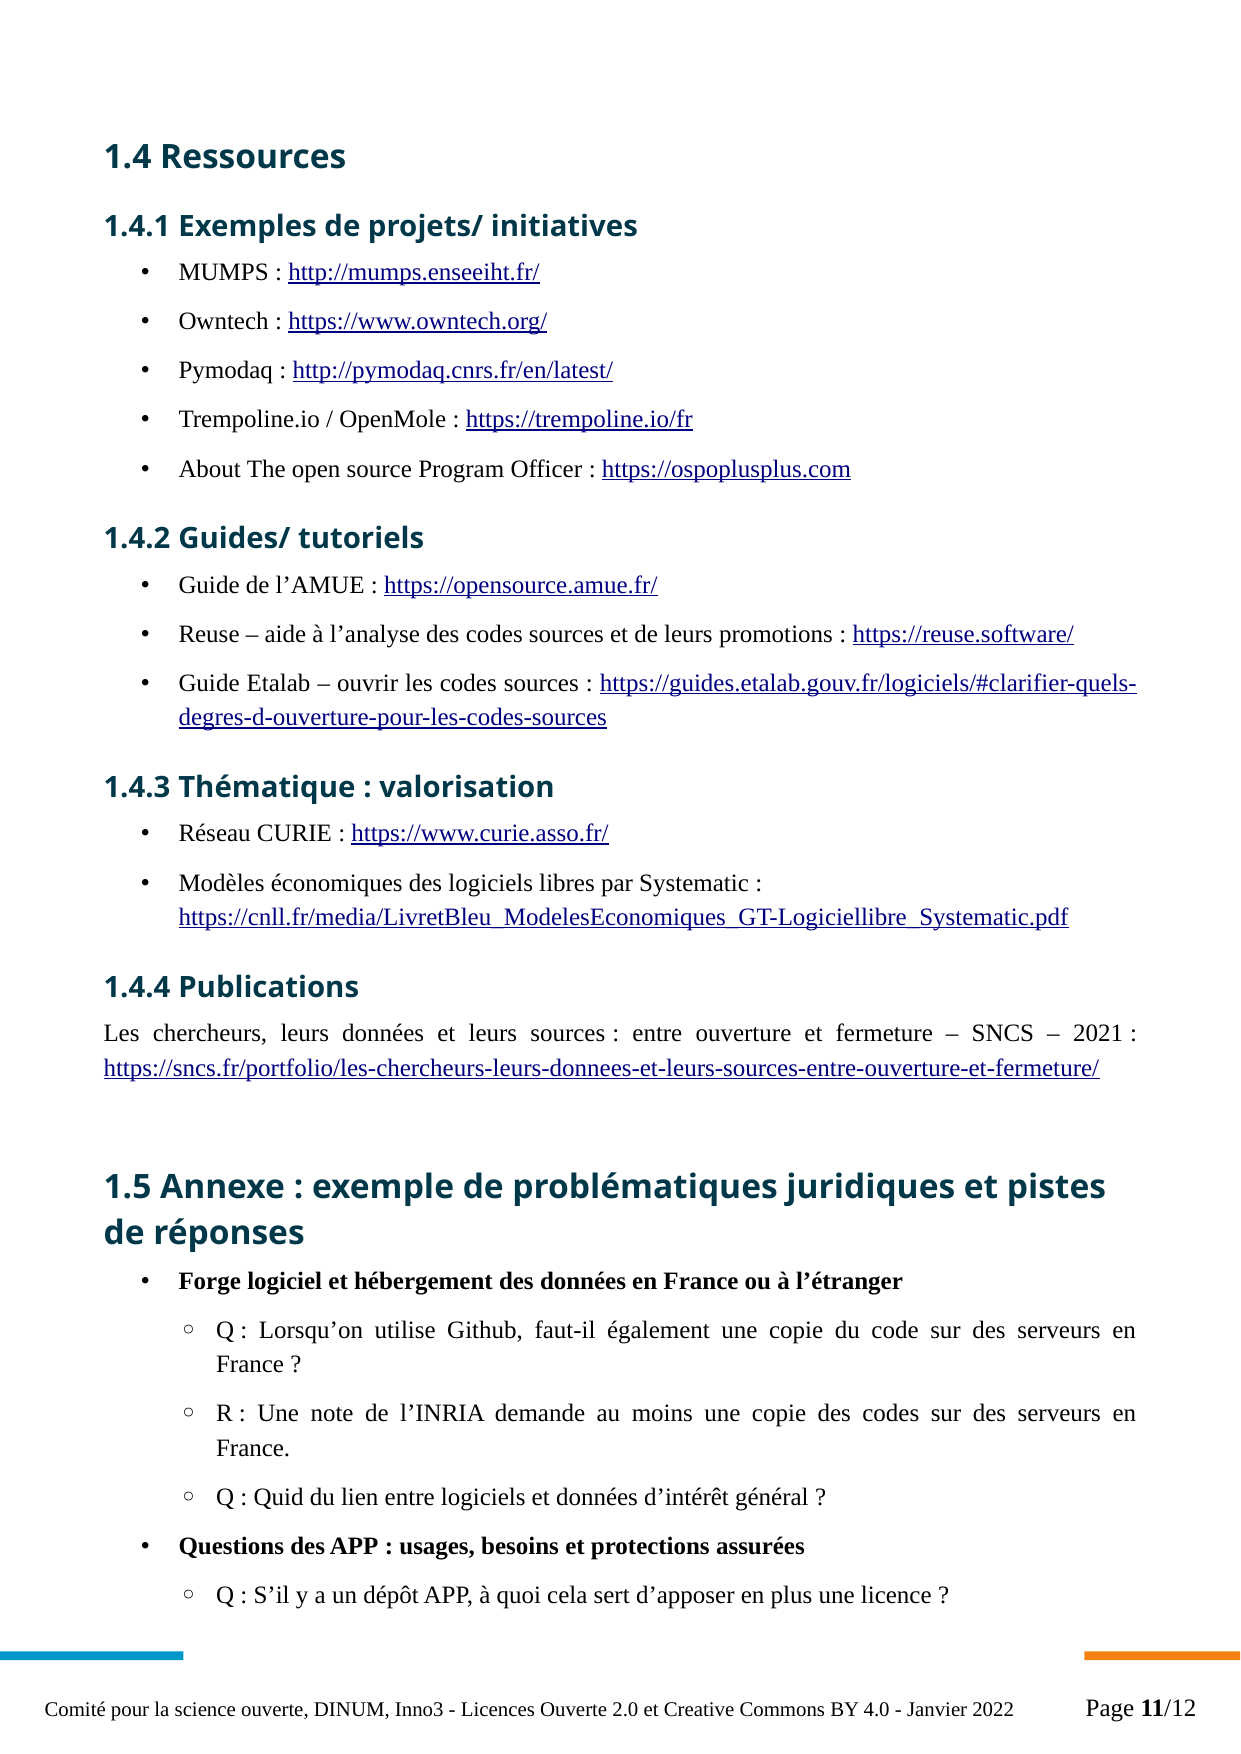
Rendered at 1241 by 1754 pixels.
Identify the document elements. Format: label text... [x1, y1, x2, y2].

list Trempoline.io / OpenMole : https://trempoline.io/fr [141, 404, 1137, 433]
list Q : Lorsqu’on utilise Github, faut-il également une copie du code sur des serveurs en France ? [178, 1315, 1137, 1378]
subtitle Annexe : exemple de problématiques juridiques et pistes de réponses [103, 1163, 1137, 1254]
list Owntech : https://www.owntech.org/ [141, 306, 1137, 335]
list Questions des APP : usages, besoins et protections assurées [141, 1531, 1137, 1560]
list Réseau CURIE : https://www.curie.asso.fr/ [141, 818, 1137, 847]
list MUMPS : http://mumps.enseeiht.fr/ [141, 257, 1137, 286]
subtitle Thématique : valorisation [103, 766, 1137, 806]
text Les chercheurs, leurs données et leurs sources : entre ouverture et fermeture – SNCS – 2021 : https://sncs.fr/portfolio/les-chercheurs-leurs-donnees-et-leurs-sources-entre-ouverture-et-fermeture/ [103, 1018, 1137, 1081]
subtitle Exemples de projets/ initiatives [103, 205, 1137, 245]
list Forge logiciel et hébergement des données en France ou à l’étranger [141, 1266, 1137, 1294]
list Q : Quid du lien entre logiciels et données d’intérêt général ? [178, 1482, 1137, 1511]
list Reuse – aide à l’analyse des codes sources et de leurs promotions : https://reuse.software/ [141, 619, 1137, 648]
list Guide Etalab – ouvrir les codes sources : https://guides.etalab.gouv.fr/logiciels/#clarifier-quels-degres-d-ouverture-pour-les-codes-sources [141, 668, 1137, 731]
list About The open source Program Officer : https://ospoplusplus.com [141, 454, 1137, 482]
list Pymodaq : http://pymodaq.cnrs.fr/en/latest/ [141, 356, 1137, 384]
list Modèles économiques des logiciels libres par Systematic : https://cnll.fr/media/LivretBleu_ModelesEconomiques_GT-Logiciellibre_Systematic.pdf [141, 868, 1137, 931]
list Guide de l’AMUE : https://opensource.amue.fr/ [141, 570, 1137, 598]
subtitle Publications [103, 966, 1137, 1006]
subtitle Guides/ tutoriels [103, 517, 1137, 557]
list Q : S’il y a un dépôt APP, à quoi cela sert d’apposer en plus une licence ? [178, 1580, 1137, 1609]
subtitle Ressources [103, 133, 1137, 178]
list R : Une note de l’INRIA demande au moins une copie des codes sur des serveurs en France. [178, 1398, 1137, 1462]
